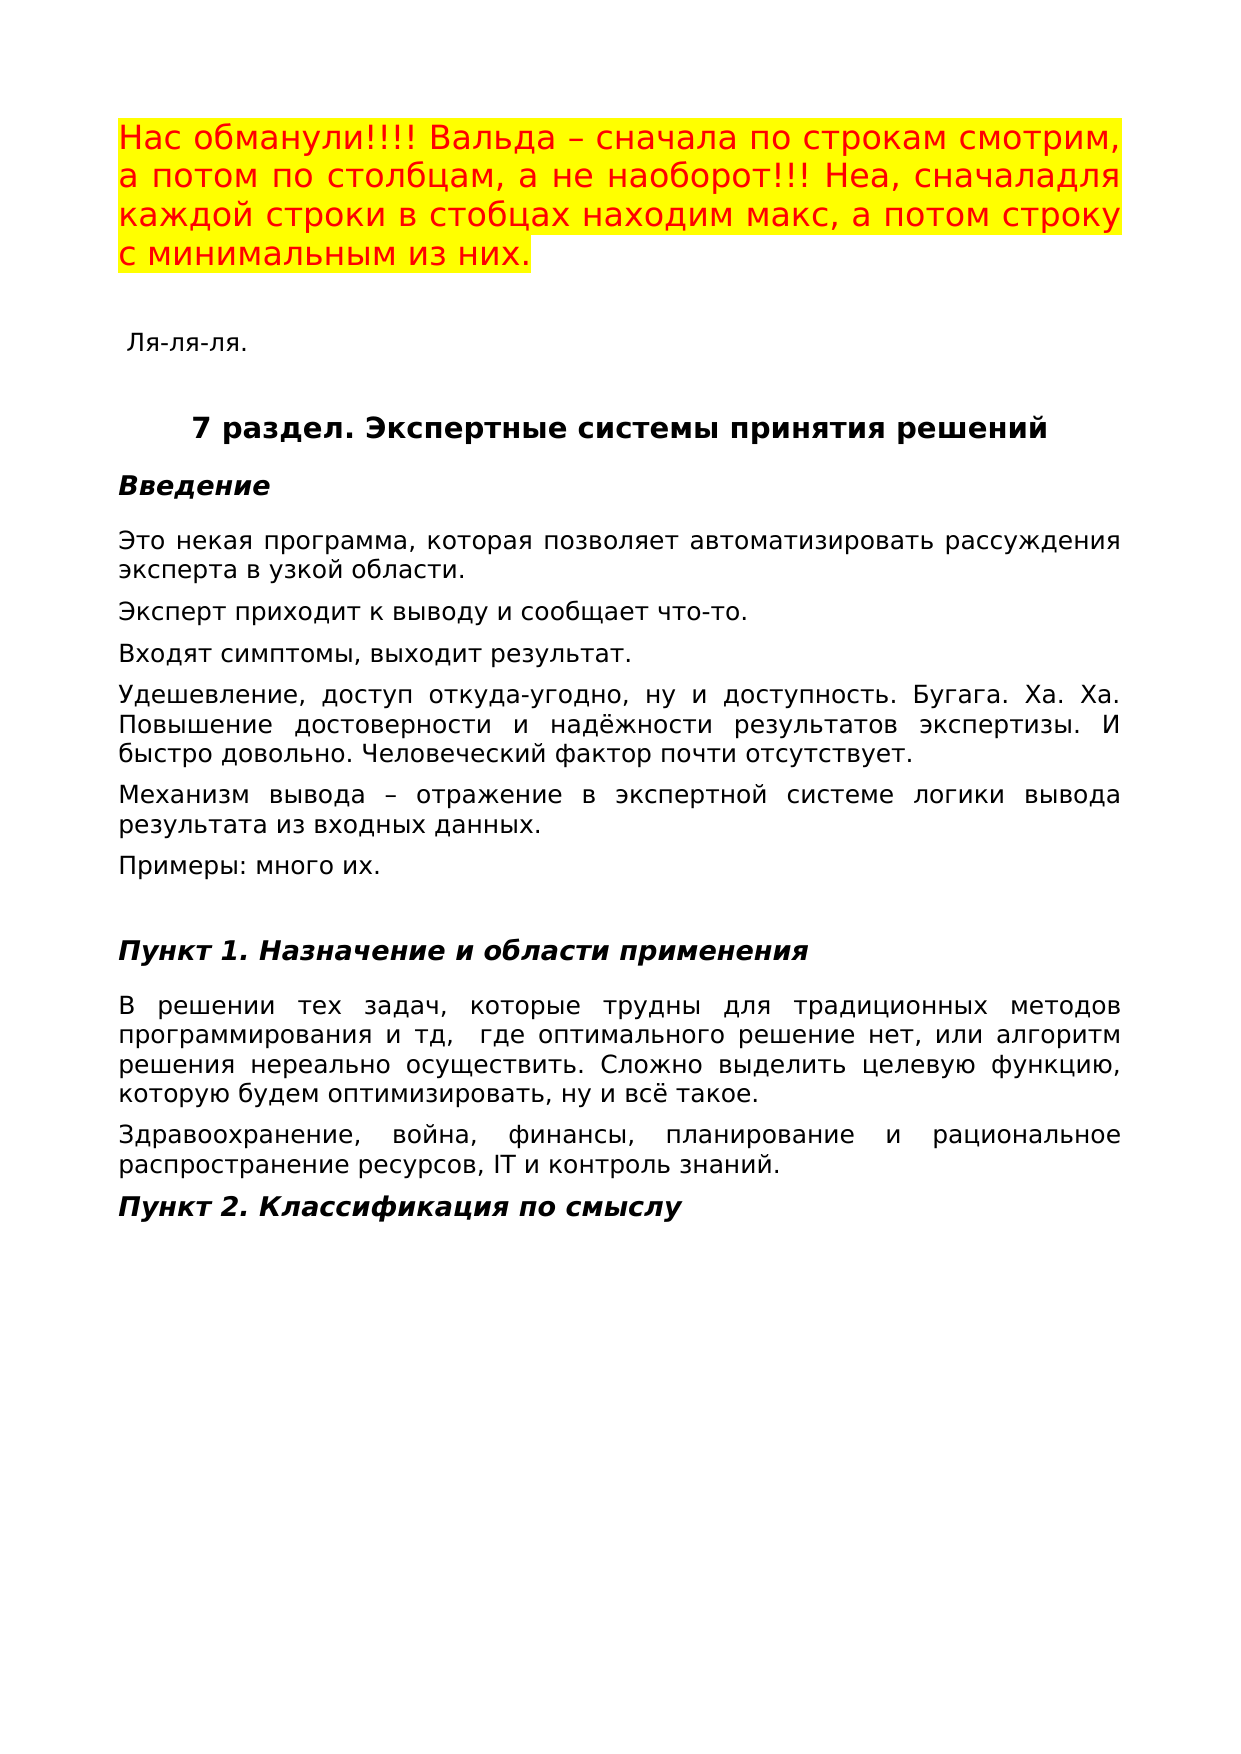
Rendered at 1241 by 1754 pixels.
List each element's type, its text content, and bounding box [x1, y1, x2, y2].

text Входят симптомы, выходит результат. [118, 639, 1122, 668]
subtitle Введение [118, 470, 1122, 502]
text Удешевление, доступ откуда-угодно, ну и доступность. Бугага. Ха. Ха. Повышение достоверности и надёжности результатов экспертизы. И быстро довольно. Человеческий фактор почти отсутствует. [118, 681, 1122, 768]
text Примеры: много их. [118, 852, 1122, 881]
text Ля-ля-ля. [118, 328, 1122, 357]
text Механизм вывода – отражение в экспертной системе логики вывода результата из входных данных. [118, 781, 1122, 839]
text Нас обманули!!!! Вальда – сначала по строкам смотрим, а потом по столбцам, а не наоборот!!! Неа, сначаладля каждой строки в стобцах находим макс, а потом строку с минимальным из них. [118, 118, 1122, 273]
subtitle Пункт 1. Назначение и области применения [118, 935, 1122, 966]
text Здравоохранение, война, финансы, планирование и рациональное распространение ресурсов, IT и контроль знаний. [118, 1121, 1122, 1179]
subtitle Пункт 2. Классификация по смыслу [118, 1191, 1122, 1223]
subtitle 7 раздел. Экспертные системы принятия решений [118, 411, 1122, 445]
text В решении тех задач, которые трудны для традиционных методов программирования и тд, где оптимального решение нет, или алгоритм решения нереально осуществить. Сложно выделить целевую функцию, которую будем оптимизировать, ну и всё такое. [118, 991, 1122, 1108]
text Это некая программа, которая позволяет автоматизировать рассуждения эксперта в узкой области. [118, 527, 1122, 585]
text Эксперт приходит к выводу и сообщает что-то. [118, 597, 1122, 627]
